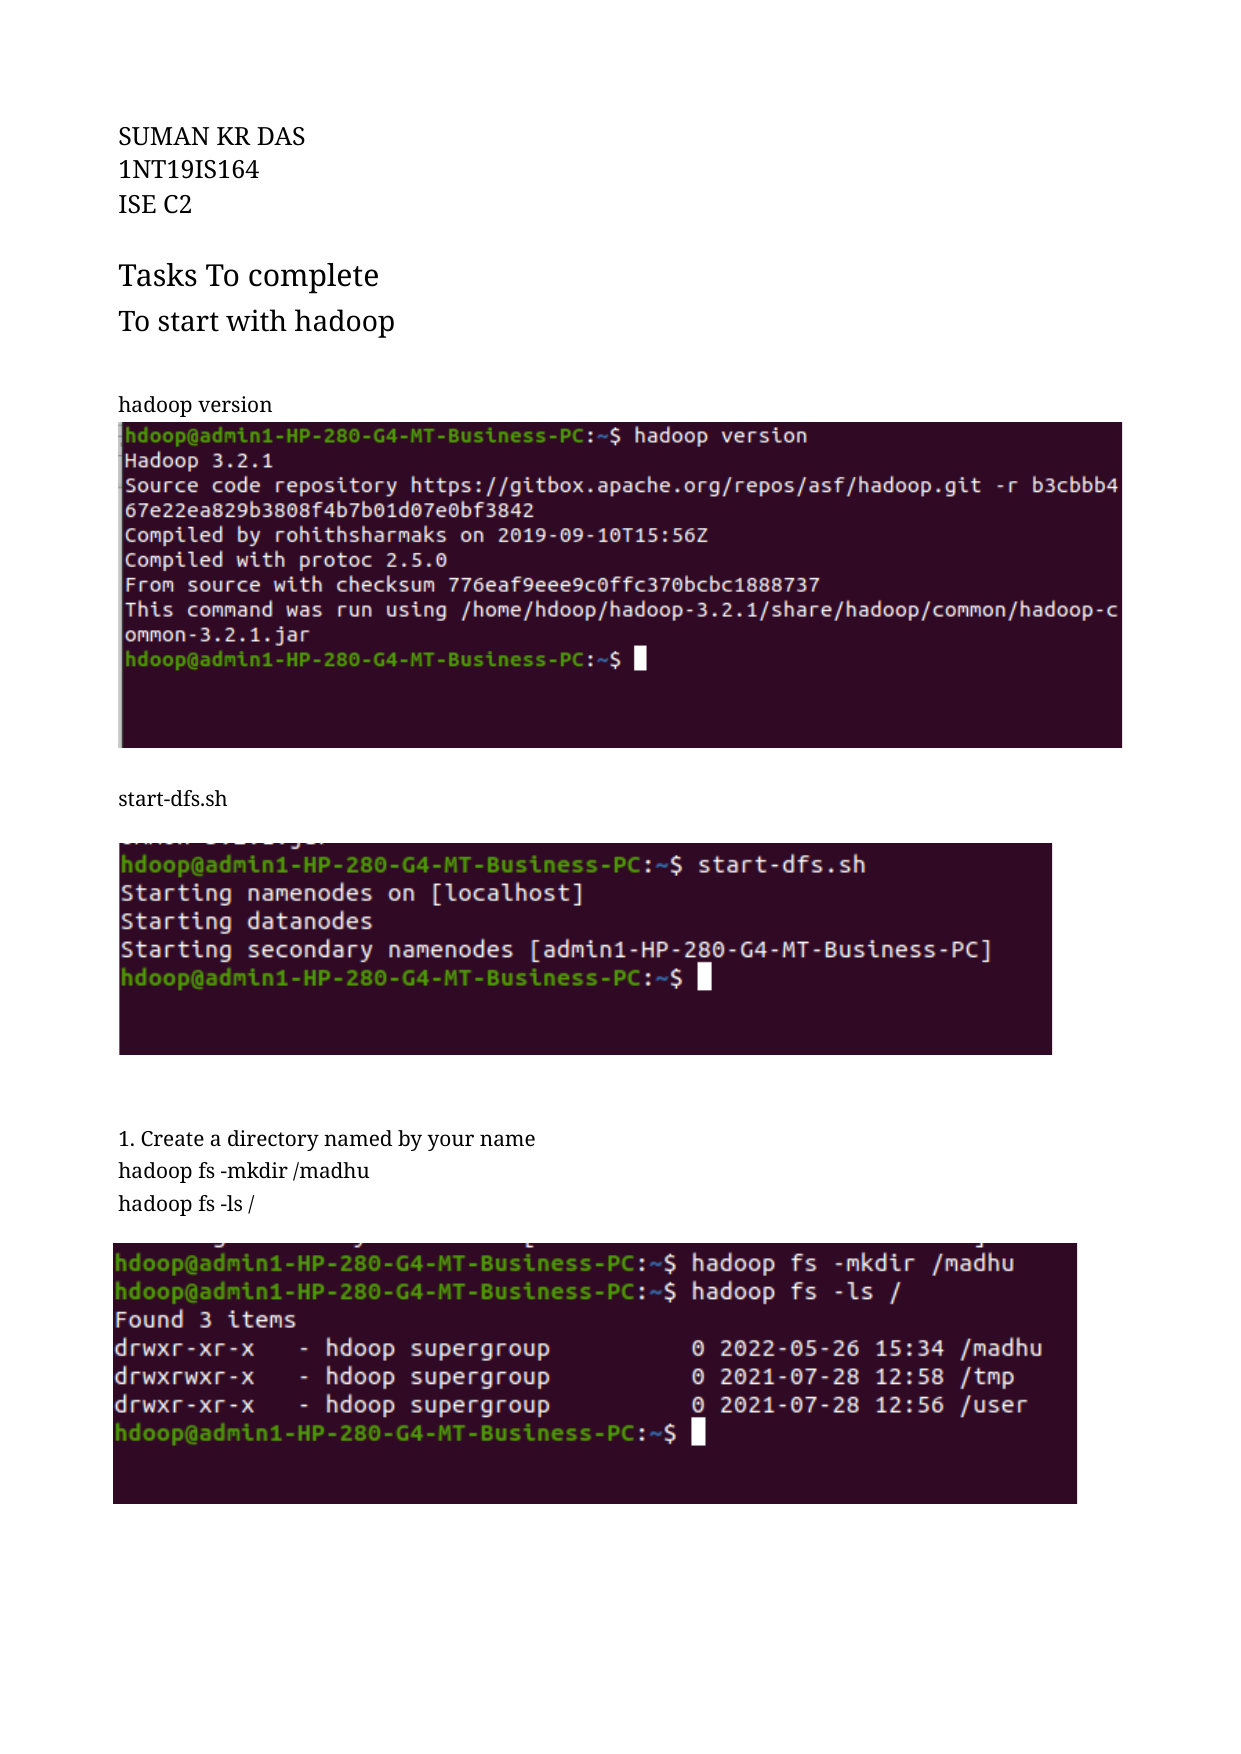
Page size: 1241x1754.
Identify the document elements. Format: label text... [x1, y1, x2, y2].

text hadoop version [118, 390, 1122, 418]
text start-dfs.sh [118, 784, 1122, 813]
picture [119, 843, 1053, 1055]
text Tasks To complete [118, 254, 1122, 296]
text To start with hadoop [118, 302, 1122, 340]
text 1NT19IS164 [118, 152, 1122, 186]
text ISE C2 [118, 186, 1122, 220]
text 1. Create a directory named by your name [118, 1124, 1122, 1152]
text hadoop fs -mkdir /madhu [118, 1157, 1122, 1185]
text SUMAN KR DAS [118, 118, 1122, 152]
picture [113, 1243, 1078, 1504]
picture [118, 422, 1123, 748]
text hadoop fs -ls / [118, 1189, 1122, 1218]
